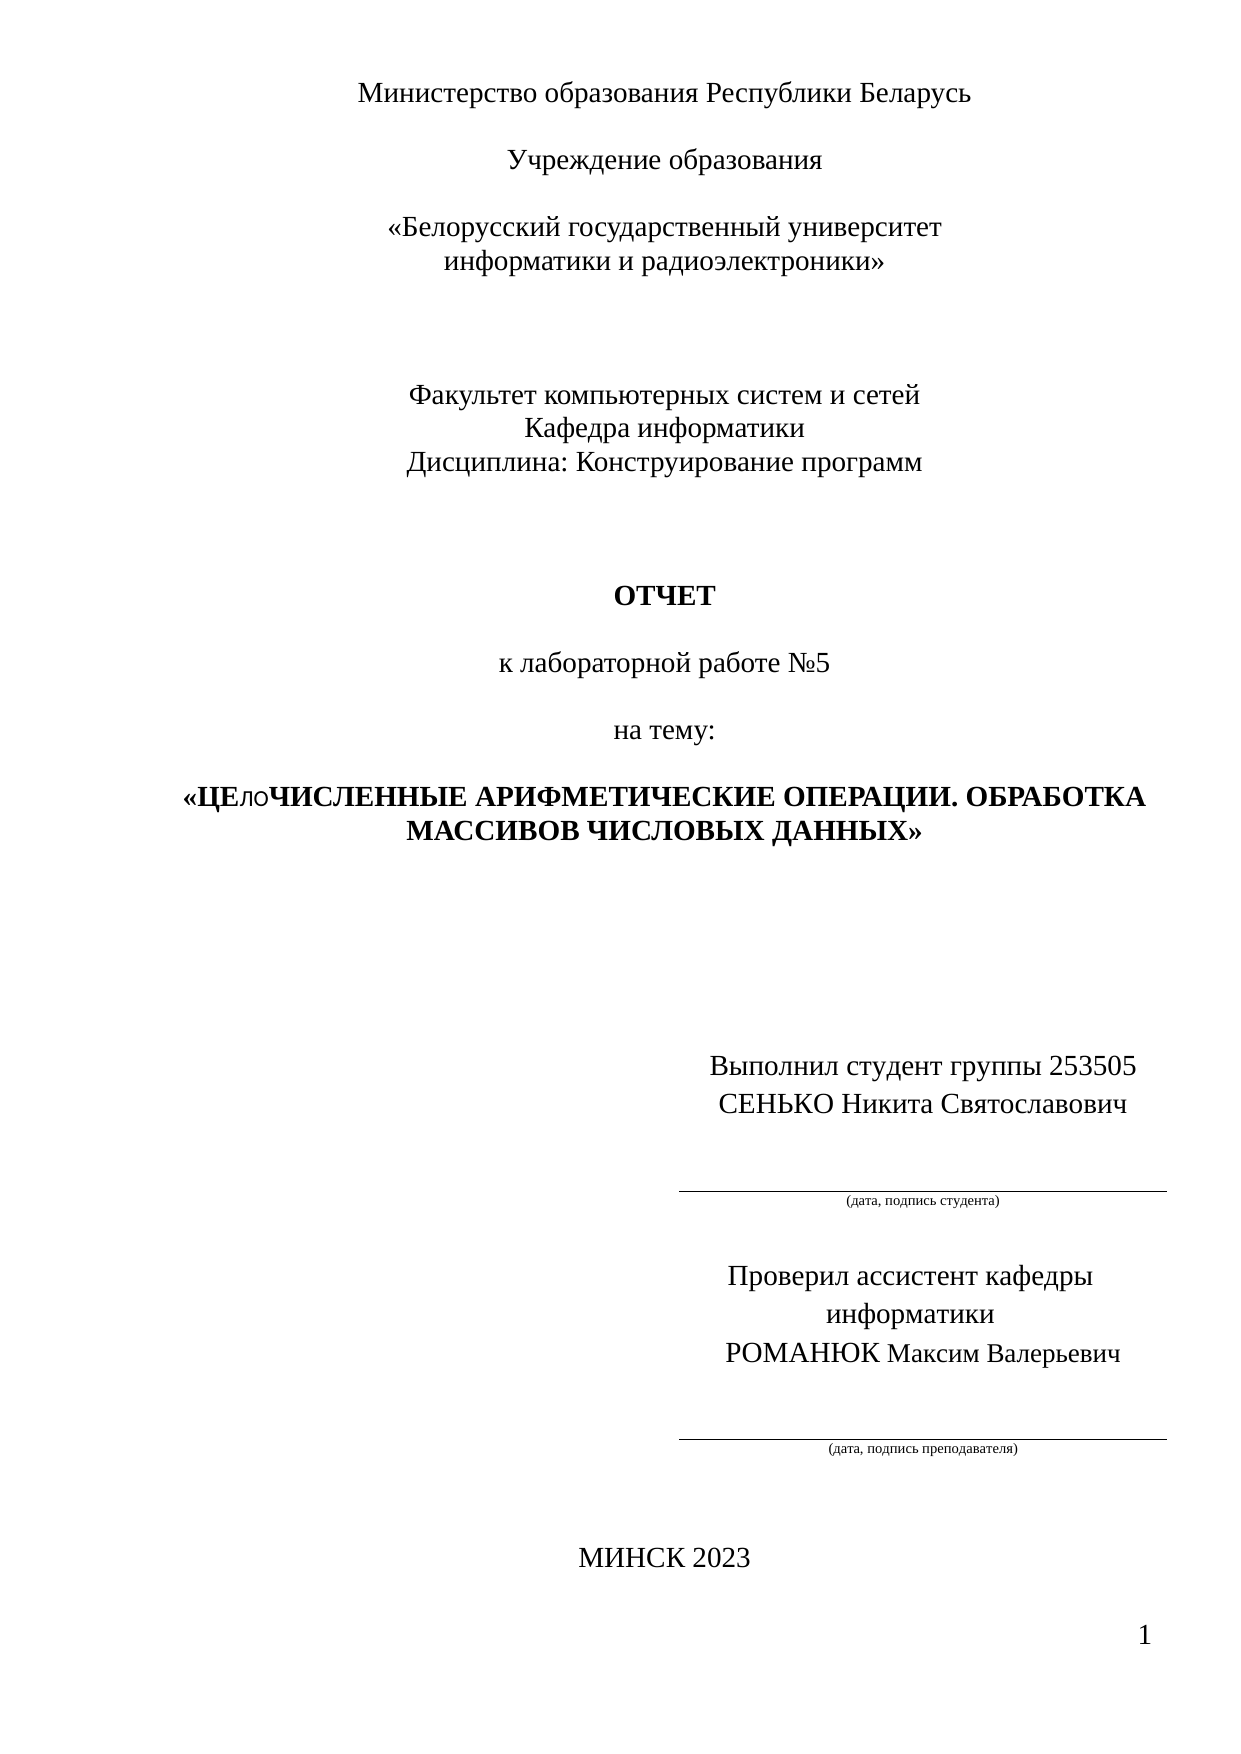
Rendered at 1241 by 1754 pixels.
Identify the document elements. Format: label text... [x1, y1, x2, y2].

text МИНСК 2023 [177, 1540, 1152, 1573]
table_cell (дата, подпись студента) [679, 1192, 1167, 1258]
text Министерство образования Республики Беларусь [177, 75, 1152, 108]
text Кафедра информатики [177, 410, 1152, 444]
table_cell [679, 1372, 1167, 1439]
table_cell (дата, подпись преподавателя) [679, 1440, 1167, 1506]
text на тему: [177, 712, 1152, 746]
text Факультет компьютерных систем и сетей [177, 377, 1152, 410]
table_cell [679, 1124, 1167, 1191]
text информатики и радиоэлектроники» [177, 243, 1152, 276]
text «ЦЕЛОЧИСЛЕННЫЕ АРИФМЕТИЧЕСКИЕ ОПЕРАЦИИ. ОБРАБОТКА МАССИВОВ ЧИСЛОВЫХ ДАННЫХ» [177, 779, 1152, 846]
text ОТЧЕТ [177, 578, 1152, 612]
text к лабораторной работе №5 [177, 645, 1152, 679]
text Учреждение образования [177, 142, 1152, 176]
table_cell Проверил ассистент кафедры информатики РОМАНЮК Максим Валерьевич [679, 1258, 1167, 1372]
table_header Выполнил студент группы 253505 СЕНЬКО Никита Святославович [679, 1048, 1167, 1124]
text Дисциплина: Конструирование программ [177, 444, 1152, 477]
text «Белорусский государственный университет [177, 209, 1152, 243]
